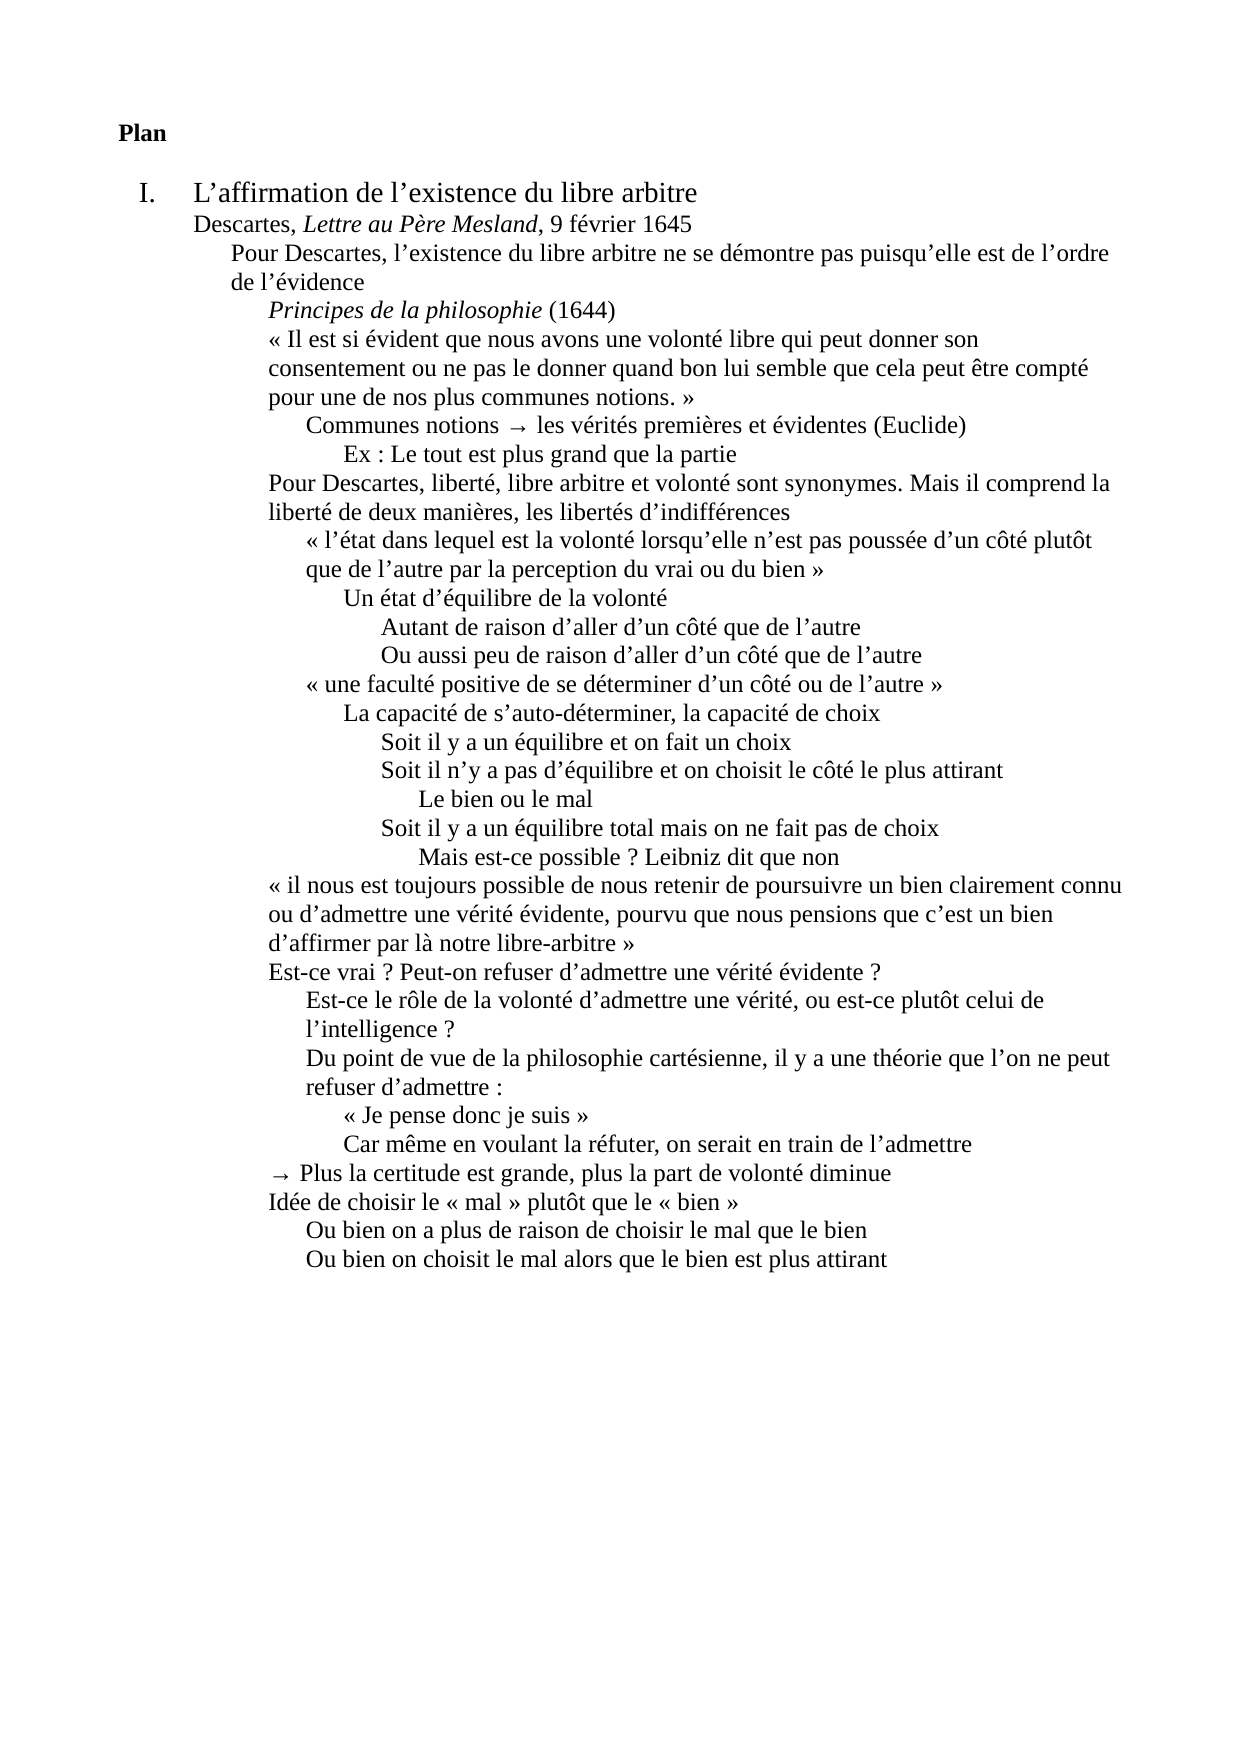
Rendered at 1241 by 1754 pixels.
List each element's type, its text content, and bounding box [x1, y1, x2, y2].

list Communes notions → les vérités premières et évidentes (Euclide) [268, 410, 1122, 439]
list Pour Descartes, l’existence du libre arbitre ne se démontre pas puisqu’elle est de l’ordre de l’évidence [193, 238, 1122, 295]
list Principes de la philosophie (1644) [231, 295, 1122, 324]
list Est-ce le rôle de la volonté d’admettre une vérité, ou est-ce plutôt celui de l’intelligence ? [268, 985, 1122, 1043]
list Descartes, Lettre au Père Mesland, 9 février 1645 [156, 209, 1122, 238]
list Un état d’équilibre de la volonté [306, 583, 1122, 612]
list Est-ce vrai ? Peut-on refuser d’admettre une vérité évidente ? [231, 957, 1122, 985]
list Car même en voulant la réfuter, on serait en train de l’admettre [306, 1129, 1122, 1158]
list Soit il n’y a pas d’équilibre et on choisit le côté le plus attirant [343, 755, 1122, 784]
list Le bien ou le mal [381, 784, 1122, 813]
list La capacité de s’auto-déterminer, la capacité de choix [306, 698, 1122, 727]
list → Plus la certitude est grande, plus la part de volonté diminue [231, 1158, 1122, 1187]
list Idée de choisir le « mal » plutôt que le « bien » [231, 1187, 1122, 1215]
list « l’état dans lequel est la volonté lorsqu’elle n’est pas poussée d’un côté plutôt que de l’autre par la perception du vrai ou du bien » [268, 525, 1122, 583]
list Pour Descartes, liberté, libre arbitre et volonté sont synonymes. Mais il comprend la liberté de deux manières, les libertés d’indifférences [231, 468, 1122, 525]
list « une faculté positive de se déterminer d’un côté ou de l’autre » [268, 669, 1122, 698]
list L’affirmation de l’existence du libre arbitre [156, 176, 1122, 209]
list Du point de vue de la philosophie cartésienne, il y a une théorie que l’on ne peut refuser d’admettre : [268, 1043, 1122, 1100]
list « Il est si évident que nous avons une volonté libre qui peut donner son consentement ou ne pas le donner quand bon lui semble que cela peut être compté pour une de nos plus communes notions. » [231, 324, 1122, 410]
list Ex : Le tout est plus grand que la partie [306, 439, 1122, 468]
list « Je pense donc je suis » [306, 1100, 1122, 1129]
list Ou bien on choisit le mal alors que le bien est plus attirant [268, 1244, 1122, 1273]
list Autant de raison d’aller d’un côté que de l’autre [343, 612, 1122, 640]
list Soit il y a un équilibre et on fait un choix [343, 727, 1122, 755]
list Mais est-ce possible ? Leibniz dit que non [381, 842, 1122, 870]
list Ou aussi peu de raison d’aller d’un côté que de l’autre [343, 640, 1122, 669]
list Ou bien on a plus de raison de choisir le mal que le bien [268, 1215, 1122, 1244]
text Plan [118, 118, 1122, 147]
list « il nous est toujours possible de nous retenir de poursuivre un bien clairement connu ou d’admettre une vérité évidente, pourvu que nous pensions que c’est un bien d’affirmer par là notre libre-arbitre » [231, 870, 1122, 957]
list Soit il y a un équilibre total mais on ne fait pas de choix [343, 813, 1122, 842]
